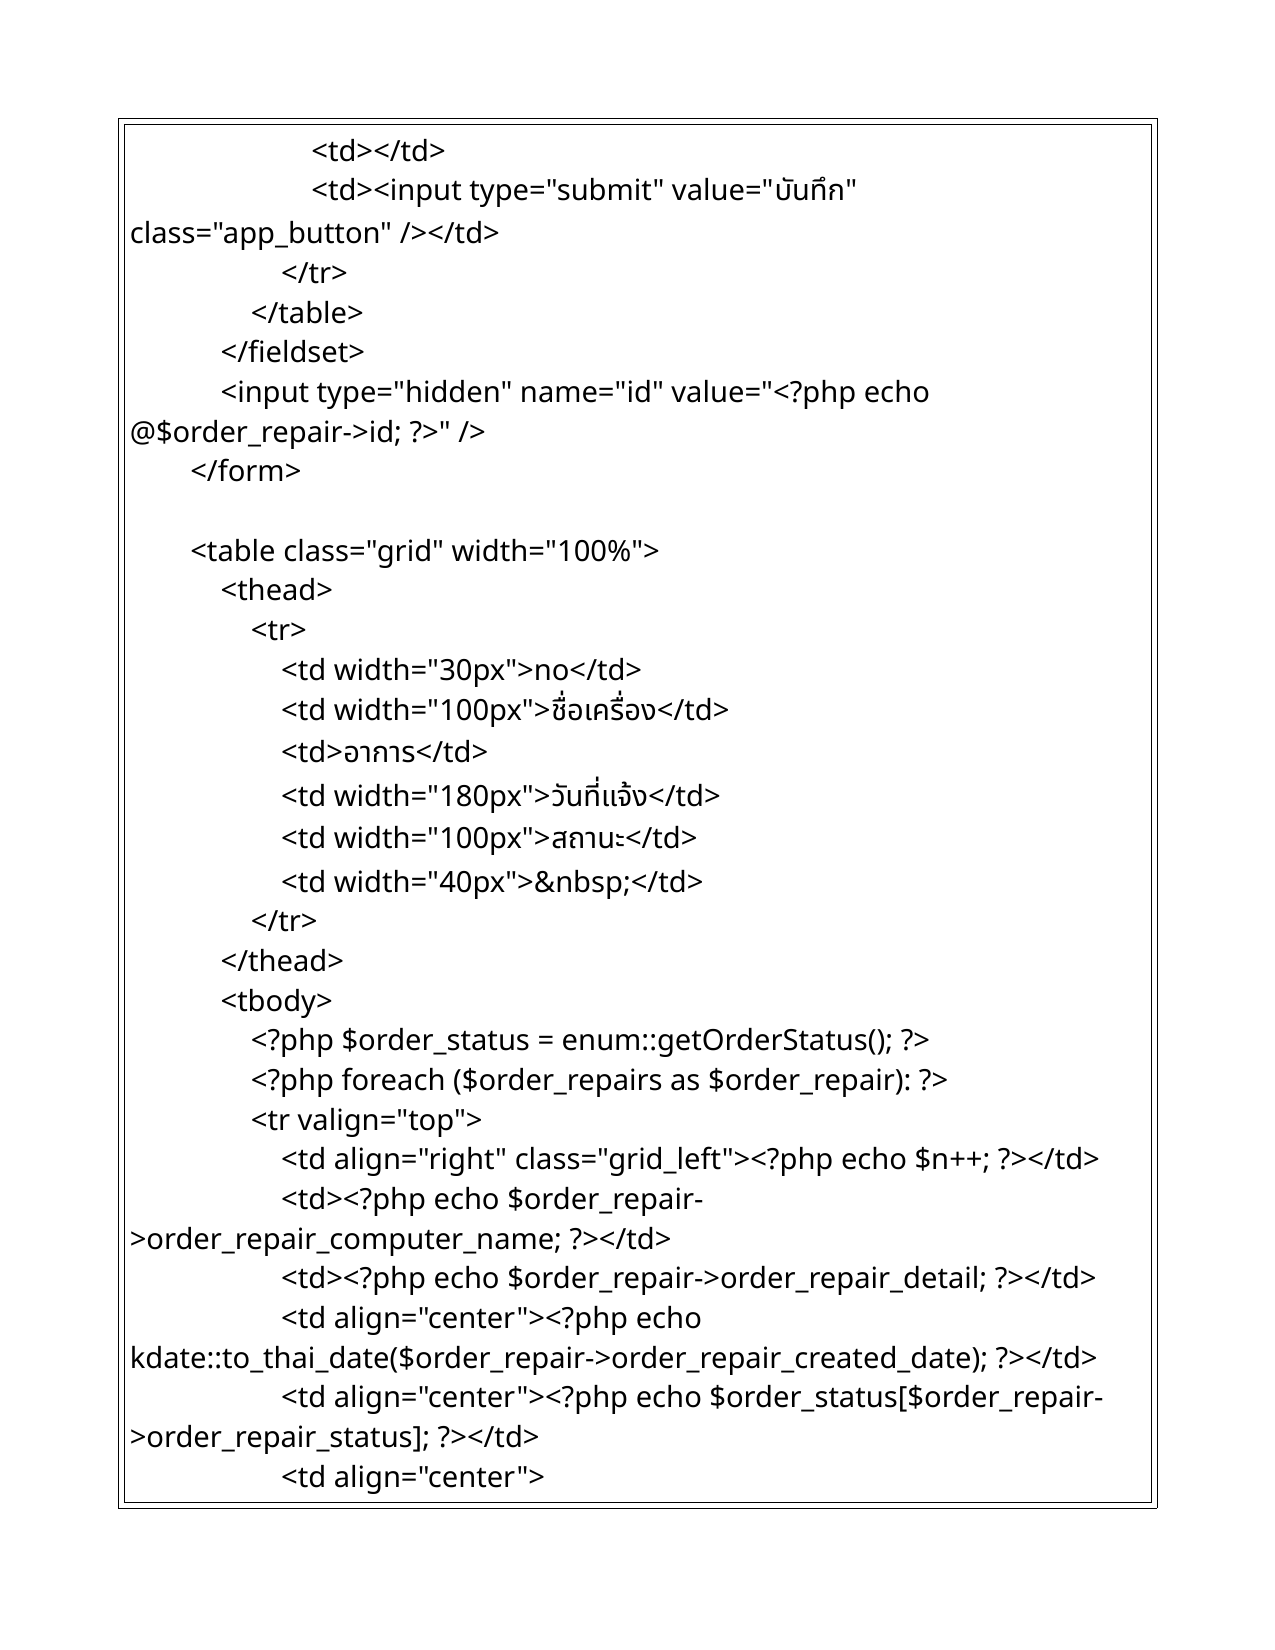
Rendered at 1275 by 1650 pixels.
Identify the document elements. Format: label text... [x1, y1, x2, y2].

table_cell [119, 119, 1157, 1507]
table_cell <td></td> <td><input type="submit" value="บันทึก" class="app_button" /></td> </tr> </table> </fieldset> <input type="hidden" name="id" value="<?php echo @$order_repair->id; ?>" /> </form> <table class="grid" width="100%"> <thead> <tr> <td width="30px">no</td> <td width="100px">ชื่อเครื่อง</td> <td>อาการ</td> <td width="180px">วันที่แจ้ง</td> <td width="100px">สถานะ</td> <td width="40px">&nbsp;</td> </tr> </thead> <tbody> <?php $order_status = enum::getOrderStatus(); ?> <?php foreach ($order_repairs as $order_repair): ?> <tr valign="top"> <td align="right" class="grid_left"><?php echo $n++; ?></td> <td><?php echo $order_repair->order_repair_computer_name; ?></td> <td><?php echo $order_repair->order_repair_detail; ?></td> <td align="center"><?php echo kdate::to_thai_date($order_repair->order_repair_created_date); ?></td> <td align="center"><?php echo $order_status[$order_repair->order_repair_status]; ?></td> <td align="center"> [125, 125, 1151, 1502]
